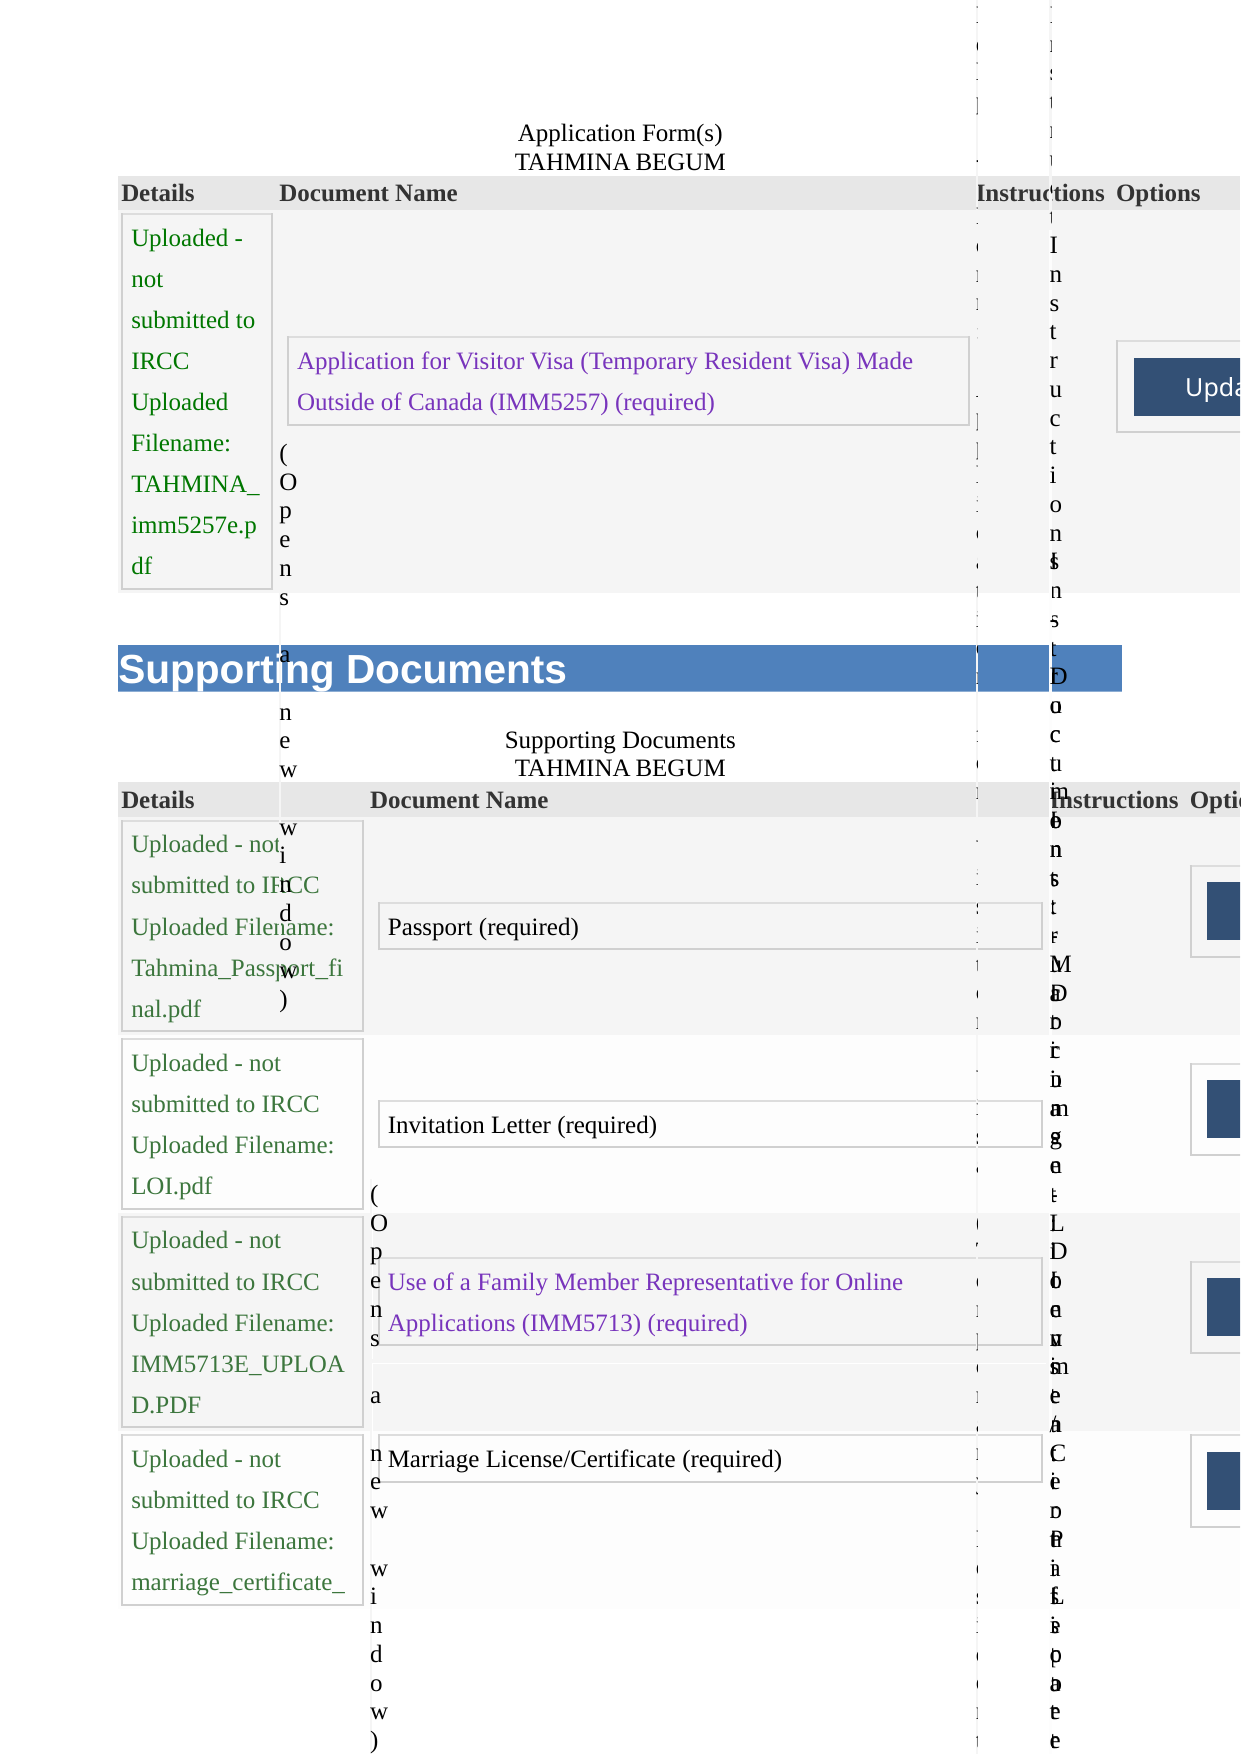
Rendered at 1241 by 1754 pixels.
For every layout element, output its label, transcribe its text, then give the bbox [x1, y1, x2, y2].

table_cell [1054, 986, 1063, 1000]
table_cell Invitation Letter (required) [978, 1035, 1046, 1213]
table_header Options [1187, 782, 1240, 817]
table_cell Use of a Family Member Representative for Online Applications (IMM5713) (required) [367, 1179, 1046, 1754]
table_header Document Name [978, 782, 1046, 817]
text Supporting Documents TAHMINA BEGUM [118, 725, 279, 782]
table_cell [1192, 1263, 1240, 1352]
table_cell Passport (required) [380, 904, 976, 948]
table_cell [1113, 210, 1240, 593]
table_cell Marriage License/Certificate (required) [380, 1436, 976, 1481]
table_cell Marriage License/Certificate (required) [373, 1483, 976, 1609]
text Supporting Documents TAHMINA BEGUM [1052, 725, 1122, 782]
table_header Details [118, 782, 279, 817]
table_header Instructions [978, 176, 1049, 210]
table_cell [1052, 210, 1113, 593]
table_cell Invitation Letter (required) [367, 1035, 976, 1213]
table_cell [1118, 342, 1240, 431]
table_cell [1187, 1035, 1240, 1213]
table_cell Marriage License/Certificate (required) [978, 1436, 1041, 1481]
table_cell Application for Visitor Visa (Temporary Resident Visa) Made Outside of Canada (IMM5257) (required) [276, 210, 973, 1013]
table_cell [1187, 1431, 1240, 1609]
table_header Instructions [1052, 782, 1187, 817]
table_cell Invitation Letter (required) [380, 1102, 976, 1146]
table_cell Passport (required) [367, 817, 976, 1035]
table_cell [1052, 817, 1187, 1035]
table_cell [1192, 867, 1240, 956]
table_header Options [1113, 176, 1240, 210]
table_header Instructions [1052, 176, 1113, 210]
table_cell [1192, 1436, 1240, 1526]
table_header Document Name [367, 782, 976, 817]
table_cell [973, 209, 1049, 616]
table_cell Uploaded - not submitted to IRCC Uploaded Filename: IMM5713E_UPLOAD.PDF [118, 1213, 367, 1431]
table_cell [1192, 1065, 1240, 1154]
table_cell Passport (required) [978, 904, 1041, 948]
table_cell Uploaded - not submitted to IRCC Uploaded Filename: LOI.pdf [118, 1035, 367, 1213]
text Application Form(s) TAHMINA BEGUM [978, 118, 1049, 176]
table_cell [1052, 1213, 1187, 1431]
table_cell Invitation Letter (required) [978, 1102, 1041, 1146]
table_cell [1187, 1213, 1240, 1431]
table_cell Passport (required) [978, 817, 1046, 1035]
table_cell Uploaded - not submitted to IRCC Uploaded Filename: TAHMINA_imm5257e.pdf [118, 210, 276, 593]
table_cell [1187, 817, 1240, 1035]
subtitle Supporting Documents [281, 645, 976, 692]
subtitle Supporting Documents [978, 645, 1049, 692]
table_cell Uploaded - not submitted to IRCC Uploaded Filename: marriage_certificate_ [118, 1431, 367, 1609]
table_cell [1054, 1277, 1058, 1287]
text Application Form(s) TAHMINA BEGUM [1052, 118, 1122, 176]
table_header [281, 782, 367, 817]
table_header Document Name [276, 176, 973, 210]
table_cell [1053, 1336, 1058, 1344]
text Application Form(s) TAHMINA BEGUM [118, 118, 976, 176]
text Supporting Documents TAHMINA BEGUM [281, 725, 976, 782]
table_header Details [118, 176, 276, 210]
table_cell [1053, 1019, 1058, 1028]
subtitle Supporting Documents [1052, 645, 1122, 692]
table_cell [1054, 1244, 1063, 1258]
text Supporting Documents TAHMINA BEGUM [978, 725, 1049, 782]
table_cell Marriage License/Certificate (required) [373, 1431, 976, 1450]
table_cell [1046, 1058, 1187, 1708]
subtitle Supporting Documents [118, 645, 279, 692]
table_cell [1052, 1035, 1187, 1213]
table_cell Uploaded - not submitted to IRCC Uploaded Filename: Tahmina_Passport_final.pdf [118, 817, 367, 1035]
table_cell Marriage License/Certificate (required) [978, 1431, 1046, 1609]
